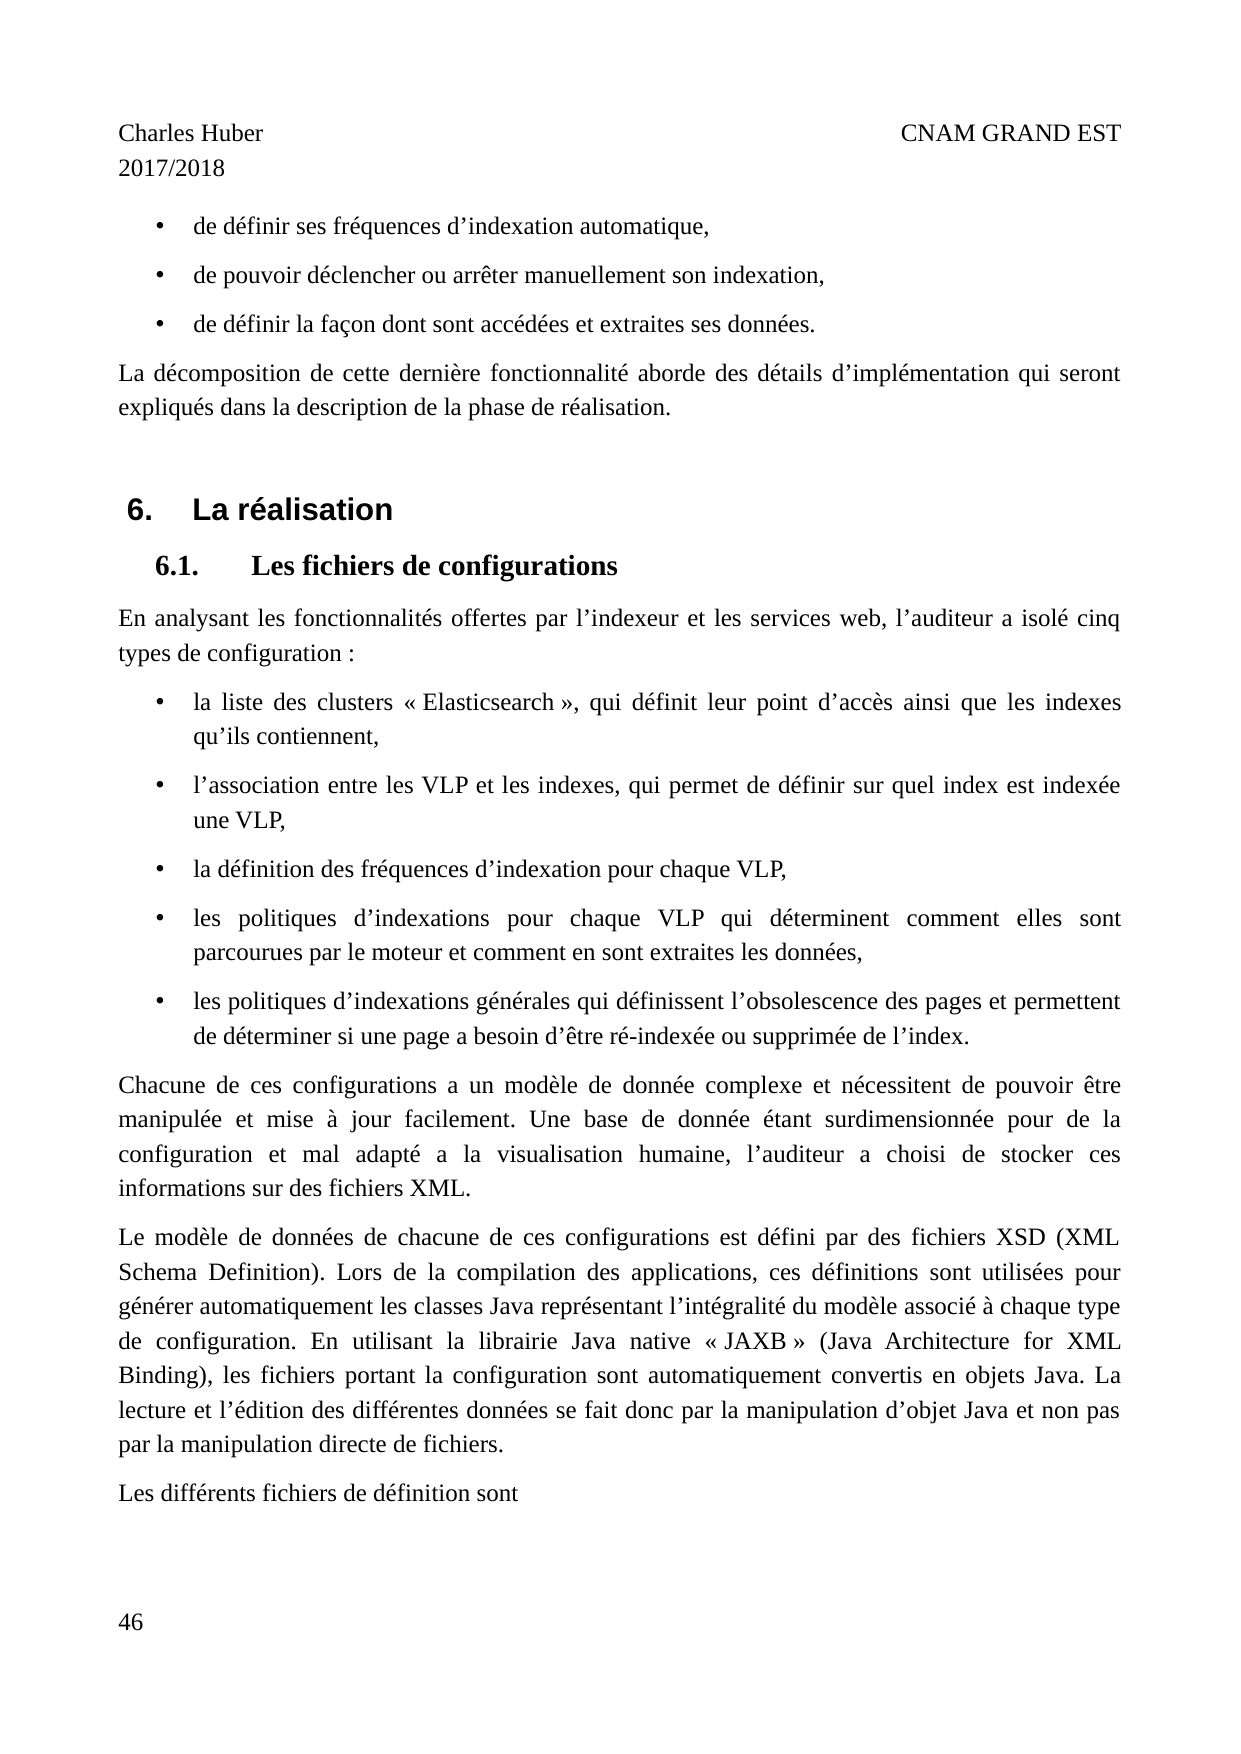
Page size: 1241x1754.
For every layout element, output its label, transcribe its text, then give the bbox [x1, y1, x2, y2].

text Les différents fichiers de définition sont [118, 1478, 1122, 1507]
list de pouvoir déclencher ou arrêter manuellement son indexation, [156, 260, 1122, 289]
list la définition des fréquences d’indexation pour chaque VLP, [156, 854, 1122, 882]
list de définir la façon dont sont accédées et extraites ses données. [156, 309, 1122, 338]
list l’association entre les VLP et les indexes, qui permet de définir sur quel index est indexée une VLP, [156, 770, 1122, 833]
subtitle Les fichiers de configurations [148, 548, 1122, 582]
text En analysant les fonctionnalités offertes par l’indexeur et les services web, l’auditeur a isolé cinq types de configuration : [118, 603, 1122, 666]
text Le modèle de données de chacune de ces configurations est défini par des fichiers XSD (XML Schema Definition). Lors de la compilation des applications, ces définitions sont utilisées pour générer automatiquement les classes Java représentant l’intégralité du modèle associé à chaque type de configuration. En utilisant la librairie Java native « JAXB » (Java Architecture for XML Binding), les fichiers portant la configuration sont automatiquement convertis en objets Java. La lecture et l’édition des différentes données se fait donc par la manipulation d’objet Java et non pas par la manipulation directe de fichiers. [118, 1222, 1122, 1458]
list les politiques d’indexations pour chaque VLP qui déterminent comment elles sont parcourues par le moteur et comment en sont extraites les données, [156, 903, 1122, 966]
list les politiques d’indexations générales qui définissent l’obsolescence des pages et permettent de déterminer si une page a besoin d’être ré-indexée ou supprimée de l’index. [156, 986, 1122, 1049]
subtitle La réalisation [118, 491, 1122, 527]
text La décomposition de cette dernière fonctionnalité aborde des détails d’implémentation qui seront expliqués dans la description de la phase de réalisation. [118, 358, 1122, 421]
text Chacune de ces configurations a un modèle de donnée complexe et nécessitent de pouvoir être manipulée et mise à jour facilement. Une base de donnée étant surdimensionnée pour de la configuration et mal adapté a la visualisation humaine, l’auditeur a choisi de stocker ces informations sur des fichiers XML. [118, 1070, 1122, 1202]
list la liste des clusters « Elasticsearch », qui définit leur point d’accès ainsi que les indexes qu’ils contiennent, [156, 687, 1122, 750]
list de définir ses fréquences d’indexation automatique, [156, 211, 1122, 239]
